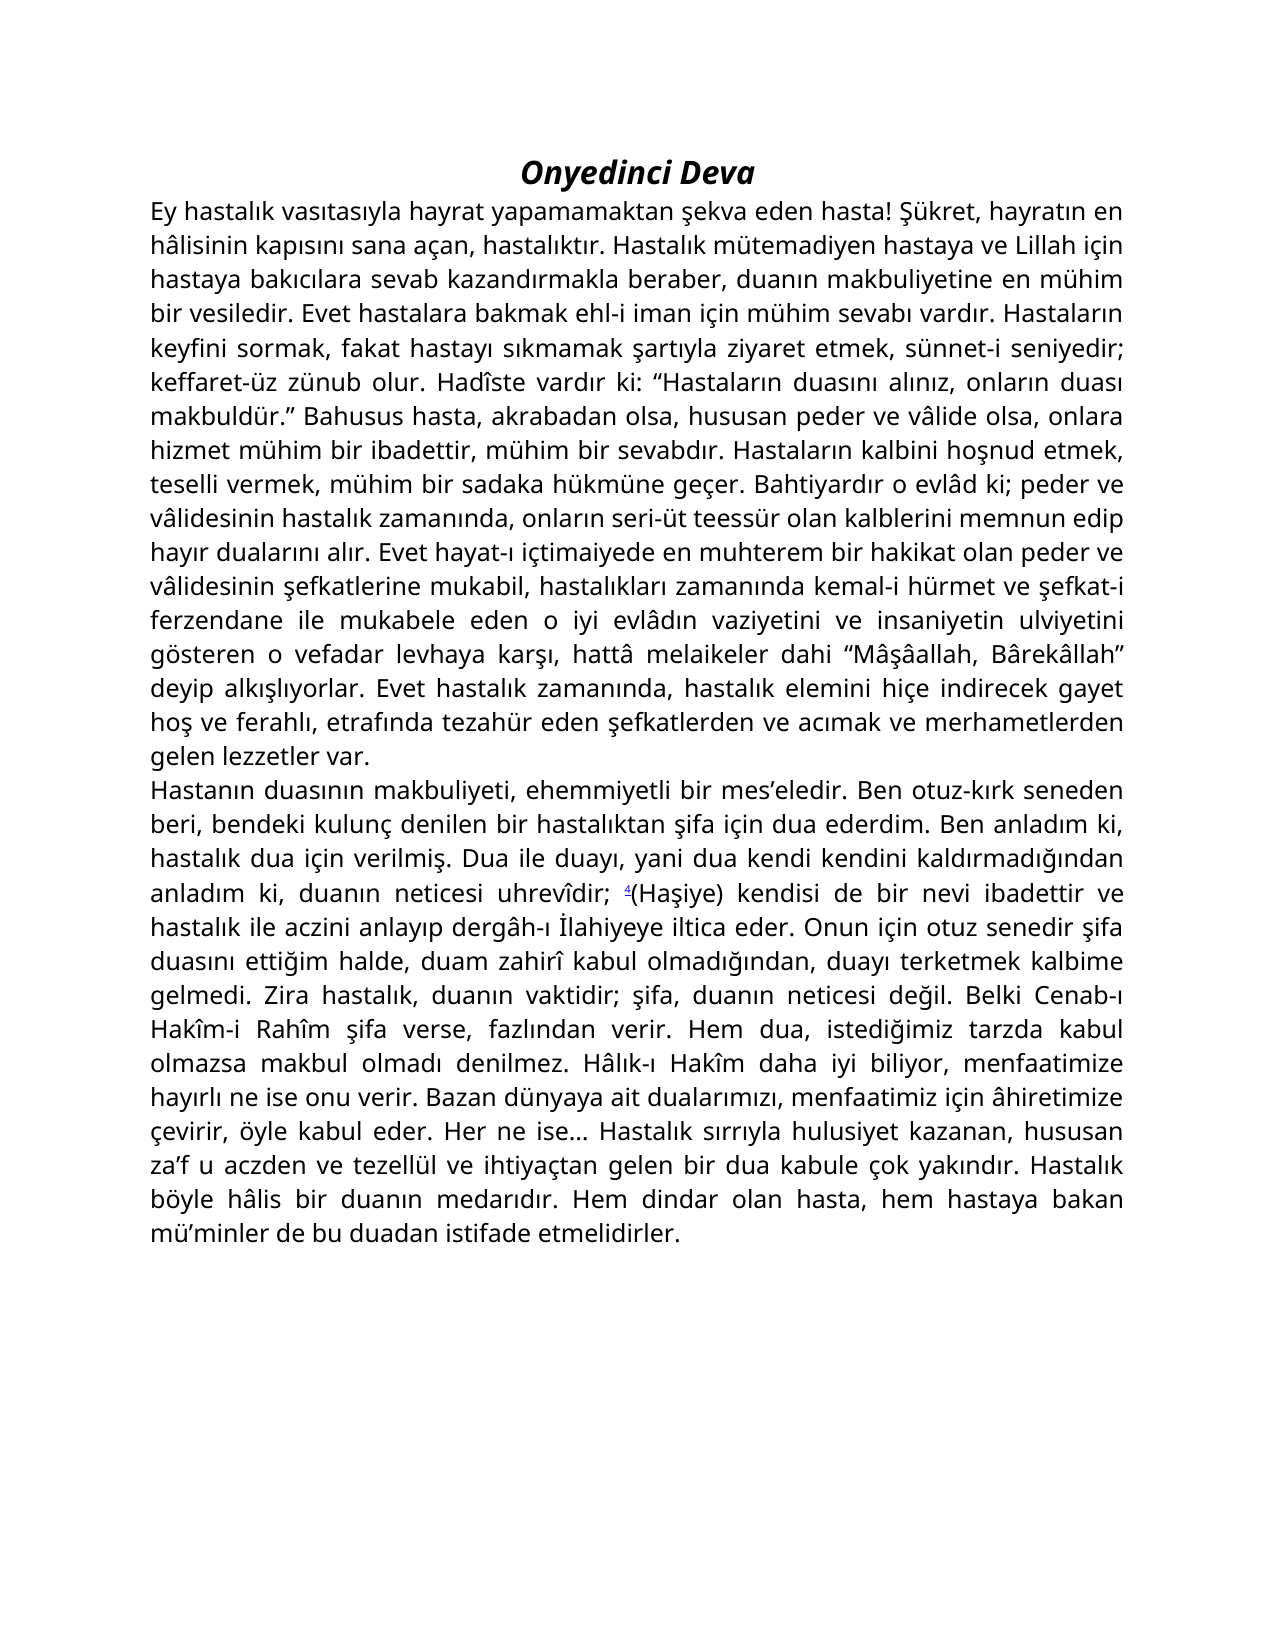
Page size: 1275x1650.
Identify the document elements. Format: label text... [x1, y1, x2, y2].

text Ey hastalık vasıtasıyla hayrat yapamamaktan şekva eden hasta! Şükret, hayratın en hâlisinin kapısını sana açan, hastalıktır. Hastalık mütemadiyen hastaya ve Lillah için hastaya bakıcılara sevab kazandırmakla beraber, duanın makbuliyetine en mühim bir vesiledir. Evet hastalara bakmak ehl-i iman için mühim sevabı vardır. Hastaların keyfini sormak, fakat hastayı sıkmamak şartıyla ziyaret etmek, sünnet-i seniyedir; keffaret-üz zünub olur. Hadîste vardır ki: “Hastaların duasını alınız, onların duası makbuldür.” Bahusus hasta, akrabadan olsa, hususan peder ve vâlide olsa, onlara hizmet mühim bir ibadettir, mühim bir sevabdır. Hastaların kalbini hoşnud etmek, teselli vermek, mühim bir sadaka hükmüne geçer. Bahtiyardır o evlâd ki; peder ve vâlidesinin hastalık zamanında, onların seri-üt teessür olan kalblerini memnun edip hayır dualarını alır. Evet hayat-ı içtimaiyede en muhterem bir hakikat olan peder ve vâlidesinin şefkatlerine mukabil, hastalıkları zamanında kemal-i hürmet ve şefkat-i ferzendane ile mukabele eden o iyi evlâdın vaziyetini ve insaniyetin ulviyetini gösteren o vefadar levhaya karşı, hattâ melaikeler dahi “Mâşâallah, Bârekâllah” deyip alkışlıyorlar. Evet hastalık zamanında, hastalık elemini hiçe indirecek gayet hoş ve ferahlı, etrafında tezahür eden şefkatlerden ve acımak ve merhametlerden gelen lezzetler var. [150, 194, 1125, 773]
subtitle Onyedinci Deva [150, 150, 1125, 194]
text Hastanın duasının makbuliyeti, ehemmiyetli bir mes’eledir. Ben otuz-kırk seneden beri, bendeki kulunç denilen bir hastalıktan şifa için dua ederdim. Ben anladım ki, hastalık dua için verilmiş. Dua ile duayı, yani dua kendi kendini kaldırmadığından anladım ki, duanın neticesi uhrevîdir; 4(Haşiye) kendisi de bir nevi ibadettir ve hastalık ile aczini anlayıp dergâh-ı İlahiyeye iltica eder. Onun için otuz senedir şifa duasını ettiğim halde, duam zahirî kabul olmadığından, duayı terketmek kalbime gelmedi. Zira hastalık, duanın vaktidir; şifa, duanın neticesi değil. Belki Cenab-ı Hakîm-i Rahîm şifa verse, fazlından verir. Hem dua, istediğimiz tarzda kabul olmazsa makbul olmadı denilmez. Hâlık-ı Hakîm daha iyi biliyor, menfaatimize hayırlı ne ise onu verir. Bazan dünyaya ait dualarımızı, menfaatimiz için âhiretimize çevirir, öyle kabul eder. Her ne ise… Hastalık sırrıyla hulusiyet kazanan, hususan za’f u aczden ve tezellül ve ihtiyaçtan gelen bir dua kabule çok yakındır. Hastalık böyle hâlis bir duanın medarıdır. Hem dindar olan hasta, hem hastaya bakan mü’minler de bu duadan istifade etmelidirler. [150, 773, 1125, 1250]
